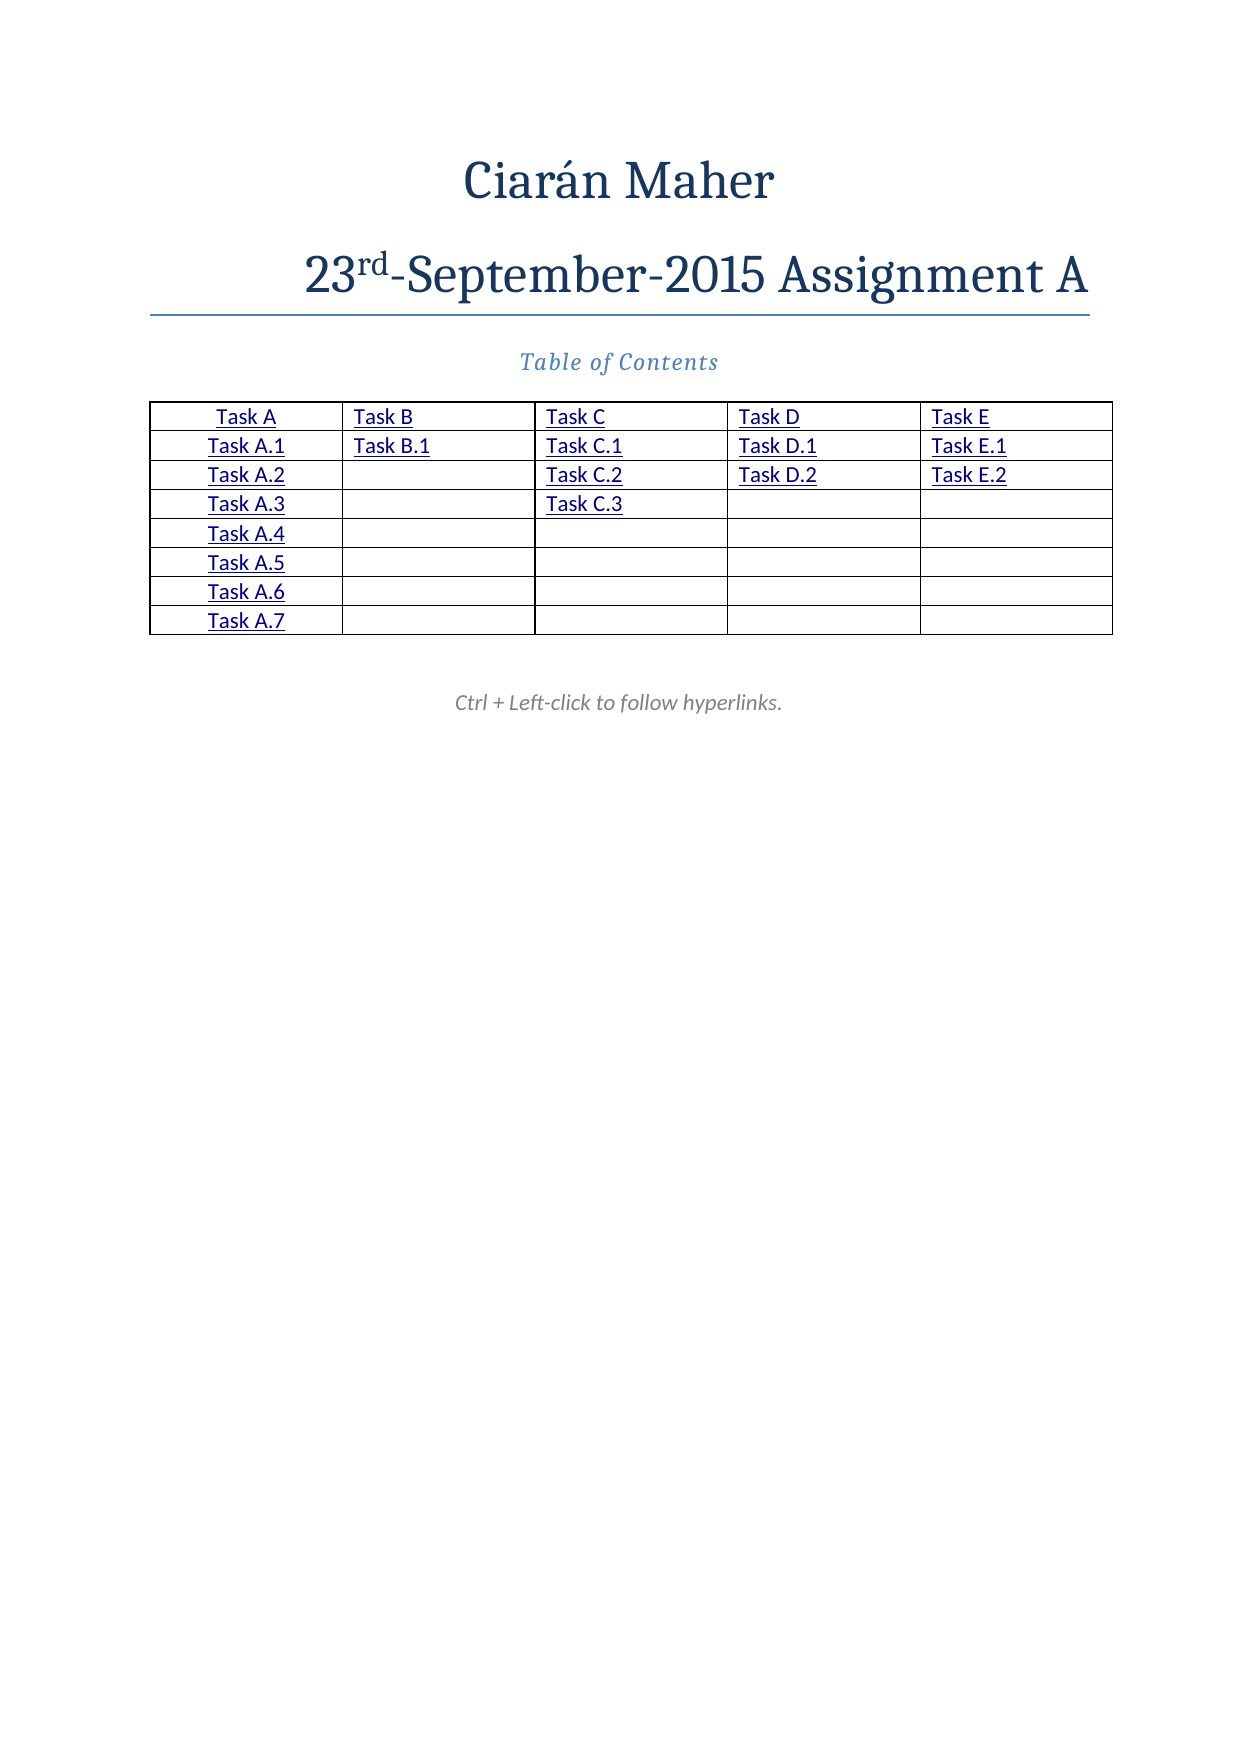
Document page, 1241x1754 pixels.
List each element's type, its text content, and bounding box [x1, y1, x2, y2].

table_cell Task A.1 [151, 431, 342, 459]
table_cell [728, 519, 920, 547]
table_cell [343, 548, 534, 576]
table_cell [728, 606, 920, 634]
table_cell Task C.1 [536, 431, 727, 459]
table_header Task C [536, 403, 727, 430]
subtitle Table of Contents [150, 347, 1090, 376]
table_cell Task A.3 [151, 490, 342, 518]
table_cell [921, 606, 1112, 634]
table_header Task A [151, 403, 342, 430]
text Ctrl + Left-click to follow hyperlinks. [150, 688, 1090, 716]
table_cell [343, 490, 534, 518]
table_cell Task C.3 [536, 490, 727, 518]
table_cell [343, 461, 534, 488]
table_cell Task B.1 [343, 431, 534, 459]
table_cell [536, 577, 727, 605]
table_cell [921, 548, 1112, 576]
table_cell [536, 606, 727, 634]
table_header Task D [728, 403, 920, 430]
table_cell [921, 490, 1112, 518]
table_cell [343, 519, 534, 547]
title 23rd-September-2015 Assignment A [150, 243, 1090, 314]
table_cell [921, 519, 1112, 547]
table_cell [536, 519, 727, 547]
table_cell Task E.2 [921, 461, 1112, 488]
table_cell [343, 577, 534, 605]
table_cell Task A.5 [151, 548, 342, 576]
table_cell Task D.2 [728, 461, 920, 488]
table_cell [728, 577, 920, 605]
table_cell [728, 548, 920, 576]
table_cell Task A.6 [151, 577, 342, 605]
table_header Task E [921, 403, 1112, 430]
table_cell [343, 606, 534, 634]
table_cell Task A.2 [151, 461, 342, 488]
table_cell Task E.1 [921, 431, 1112, 459]
table_cell Task C.2 [536, 461, 727, 488]
table_cell Task D.1 [728, 431, 920, 459]
table_header Task B [343, 403, 534, 430]
table_cell [536, 548, 727, 576]
table_cell [921, 577, 1112, 605]
title Ciarán Maher [150, 150, 1090, 212]
table_cell Task A.7 [151, 606, 342, 634]
table_cell Task A.4 [151, 519, 342, 547]
table_cell [728, 490, 920, 518]
